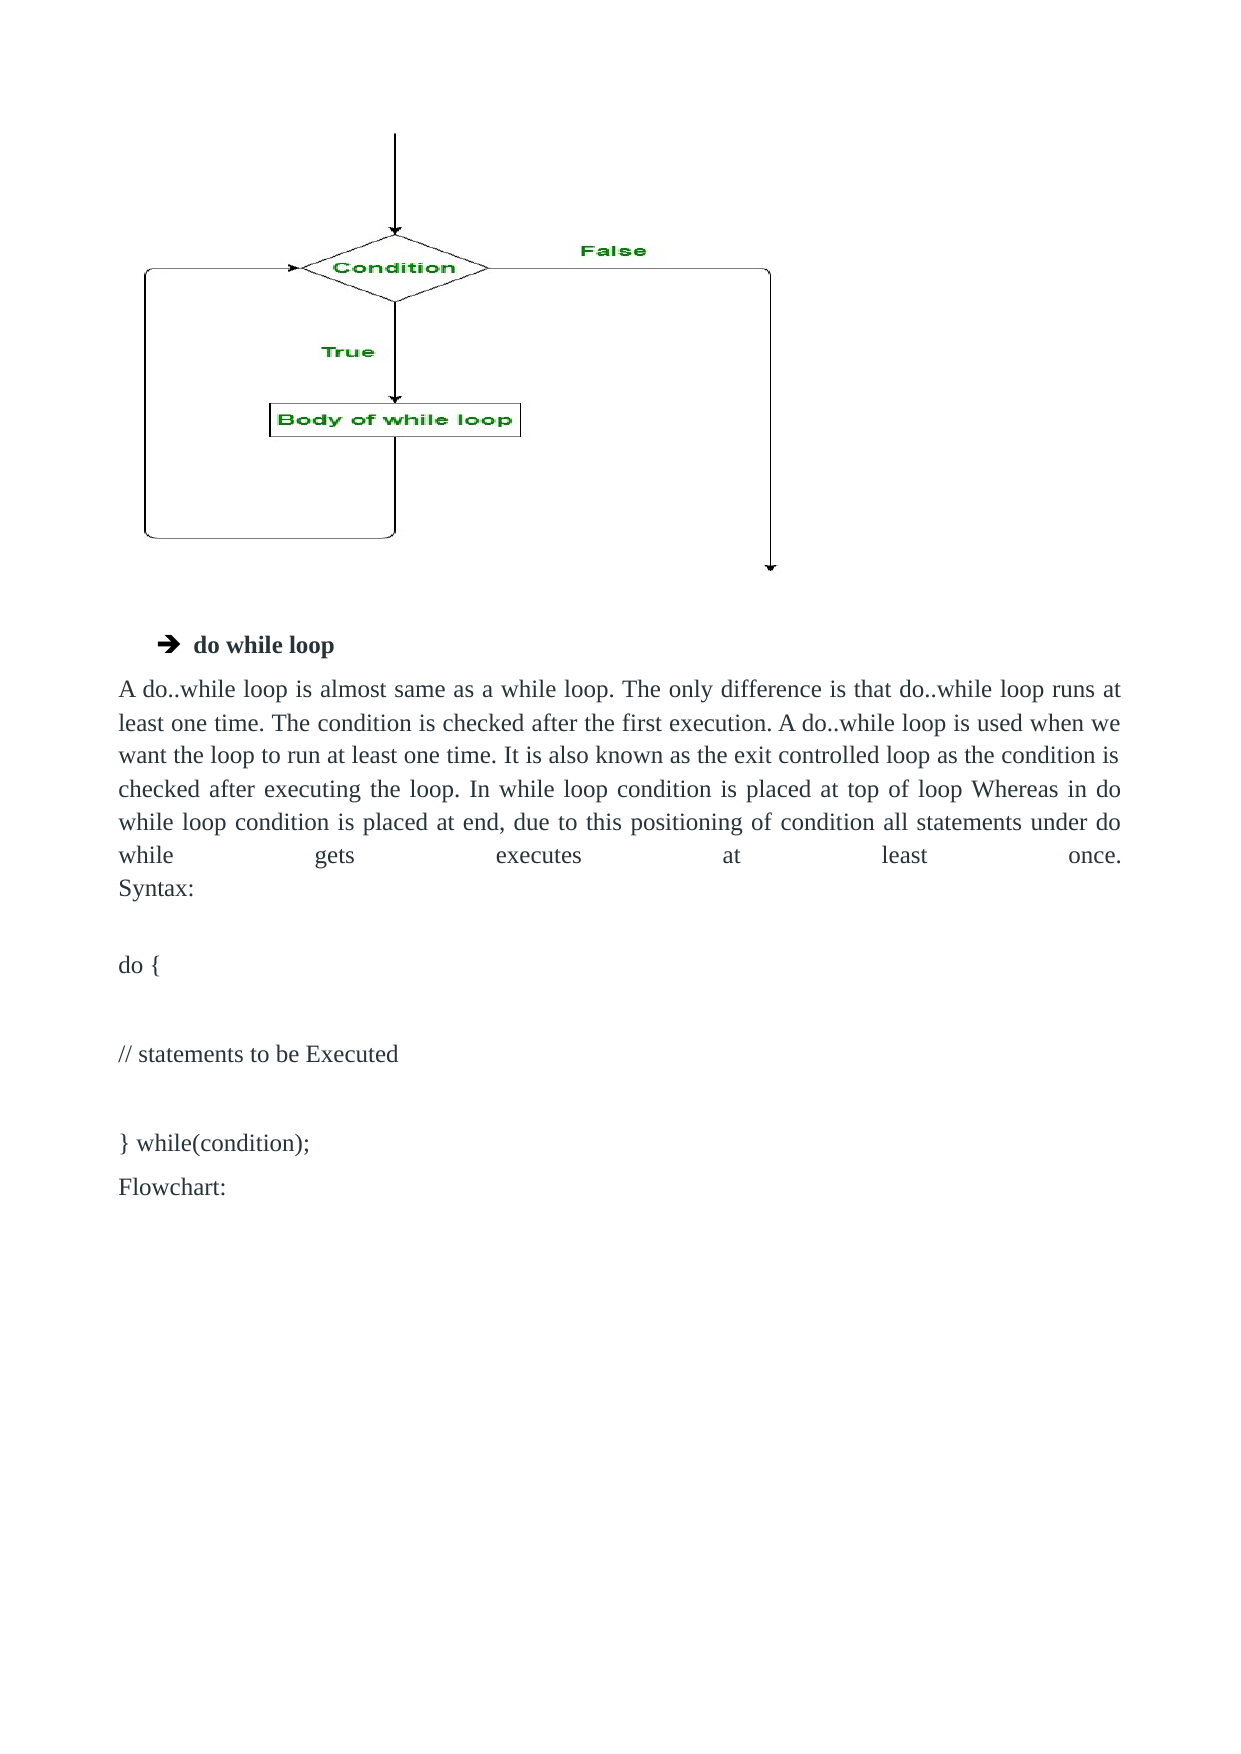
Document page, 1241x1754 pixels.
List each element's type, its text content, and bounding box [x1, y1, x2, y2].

text Flowchart: [118, 1172, 1122, 1234]
text } while(condition); [118, 1128, 1122, 1156]
text A do..while loop is almost same as a while loop. The only difference is that do..while loop runs at least one time. The condition is checked after the first execution. A do..while loop is used when we want the loop to run at least one time. It is also known as the exit controlled loop as the condition is checked after executing the loop. In while loop condition is placed at top of loop Whereas in do while loop condition is placed at end, due to this positioning of condition all statements under do while gets executes at least once. Syntax: [118, 674, 1122, 901]
picture [118, 118, 800, 587]
list do while loop [156, 630, 1122, 659]
text // statements to be Executed [118, 1039, 1122, 1068]
text do { [118, 950, 1122, 979]
